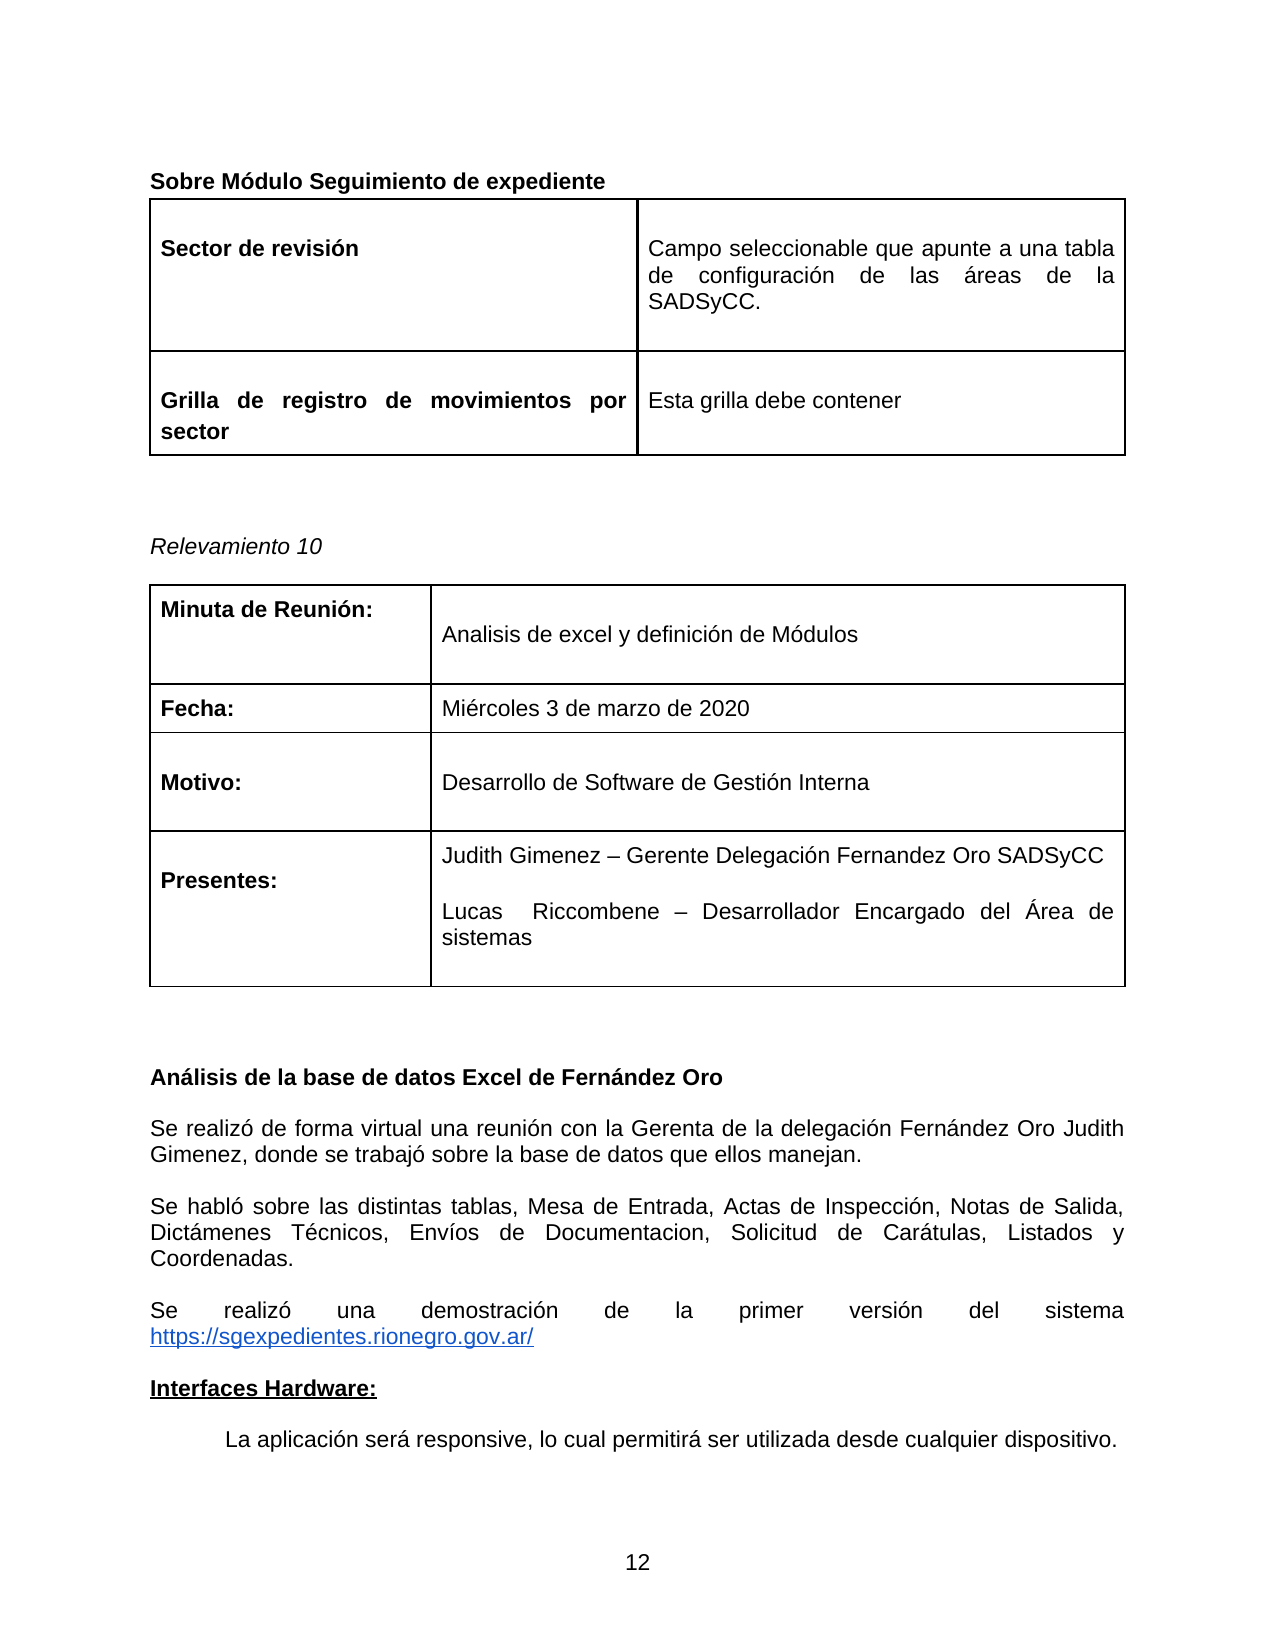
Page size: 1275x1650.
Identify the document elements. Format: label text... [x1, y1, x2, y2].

table_cell Presentes: [151, 832, 430, 986]
table_cell Judith Gimenez – Gerente Delegación Fernandez Oro SADSyCC Lucas Riccombene – Desarrollador Encargado del Área de sistemas [432, 832, 1124, 986]
table_header Sector de revisión [151, 200, 636, 350]
text Se realizó de forma virtual una reunión con la Gerenta de la delegación Fernández Oro Judith Gimenez, donde se trabajó sobre la base de datos que ellos manejan. [150, 1115, 1125, 1168]
text Análisis de la base de datos Excel de Fernández Oro [150, 1064, 1125, 1090]
text Interfaces Hardware: [150, 1374, 1125, 1401]
table_cell Esta grilla debe contener [639, 352, 1124, 454]
table_cell Desarrollo de Software de Gestión Interna [432, 733, 1124, 830]
table_cell Miércoles 3 de marzo de 2020 [432, 685, 1124, 732]
table_cell Fecha: [151, 685, 430, 732]
table_cell Motivo: [151, 733, 430, 830]
text Relevamiento 10 [150, 533, 1125, 559]
text La aplicación será responsive, lo cual permitirá ser utilizada desde cualquier dispositivo. [150, 1426, 1125, 1452]
table_header Minuta de Reunión: [151, 586, 430, 683]
text Se realizó una demostración de la primer versión del sistema https://sgexpedientes.rionegro.gov.ar/ [150, 1297, 1125, 1349]
table_header Campo seleccionable que apunte a una tabla de configuración de las áreas de la SADSyCC. [639, 200, 1124, 350]
table_header Analisis de excel y definición de Módulos [432, 586, 1124, 683]
table_cell Grilla de registro de movimientos por sector [151, 352, 636, 454]
text Sobre Módulo Seguimiento de expediente [150, 168, 1125, 194]
text Se habló sobre las distintas tablas, Mesa de Entrada, Actas de Inspección, Notas de Salida, Dictámenes Técnicos, Envíos de Documentacion, Solicitud de Carátulas, Listados y Coordenadas. [150, 1193, 1125, 1272]
